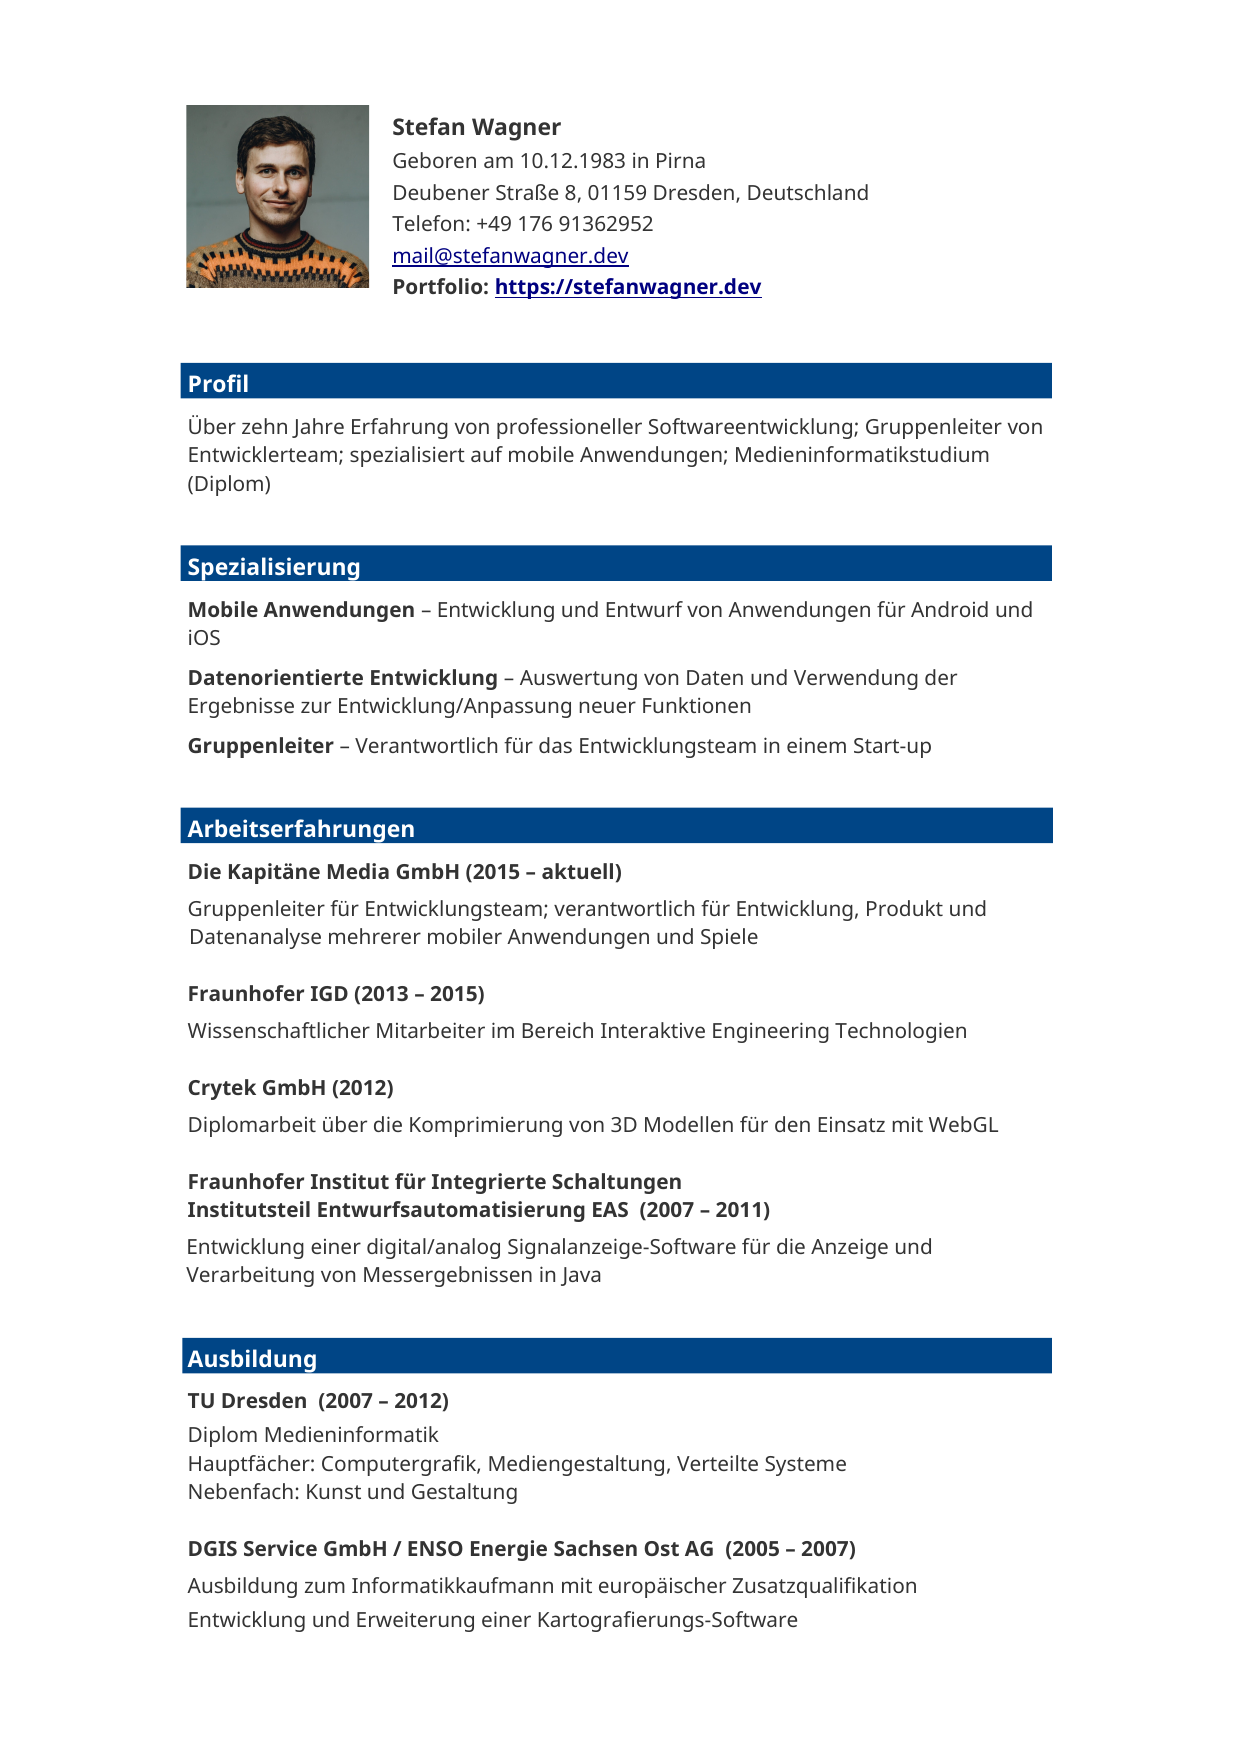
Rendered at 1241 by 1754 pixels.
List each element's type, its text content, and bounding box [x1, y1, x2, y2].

text Diplomarbeit über die Komprimierung von 3D Modellen für den Einsatz mit WebGL [187, 1110, 1053, 1138]
text Geboren am 10.12.1983 in Pirna [370, 152, 1053, 173]
text Fraunhofer IGD (2013 – 2015) [187, 979, 1053, 1007]
text Nebenfach: Kunst und Gestaltung [187, 1477, 1053, 1506]
text Stefan Wagner [187, 79, 1053, 142]
text Mobile Anwendungen – Entwicklung und Entwurf von Anwendungen für Android und iOS [187, 595, 1053, 652]
text Fraunhofer Institut für Integrierte Schaltungen Institutsteil Entwurfsautomatisierung EAS (2007 – 2011) [187, 1167, 1053, 1224]
text Datenorientierte Entwicklung – Auswertung von Daten und Verwendung der Ergebnisse zur Entwicklung/Anpassung neuer Funktionen [187, 663, 1053, 720]
text Entwicklung und Erweiterung einer Kartografierungs-Software [164, 1605, 1053, 1634]
text DGIS Service GmbH / ENSO Energie Sachsen Ost AG (2005 – 2007) [187, 1534, 1053, 1563]
text Gruppenleiter – Verantwortlich für das Entwicklungsteam in einem Start-up [187, 731, 1053, 759]
text Deubener Straße 8, 01159 Dresden, Deutschland [370, 183, 1053, 204]
text Diplom Medieninformatik [187, 1420, 1053, 1449]
text Ausbildung zum Informatikkaufmann mit europäischer Zusatzqualifikation [187, 1571, 1053, 1599]
text Wissenschaftlicher Mitarbeiter im Bereich Interaktive Engineering Technologien [187, 1016, 1053, 1044]
text Die Kapitäne Media GmbH (2015 – aktuell) [187, 857, 1053, 885]
text Hauptfächer: Computergrafik, Mediengestaltung, Verteilte Systeme [187, 1449, 1053, 1477]
text TU Dresden (2007 – 2012) [187, 1386, 1053, 1415]
text Crytek GmbH (2012) [187, 1073, 1053, 1101]
list Entwicklung einer digital/analog Signalanzeige-Software für die Anzeige und Verarbeitung von Messergebnissen in Java [164, 1232, 1053, 1289]
text Über zehn Jahre Erfahrung von professioneller Softwareentwicklung; Gruppenleiter von Entwicklerteam; spezialisiert auf mobile Anwendungen; Medieninformatikstudium (Diplom) [187, 412, 1053, 497]
picture [186, 105, 370, 288]
text Gruppenleiter für Entwicklungsteam; verantwortlich für Entwicklung, Produkt und Datenanalyse mehrerer mobiler Anwendungen und Spiele [187, 894, 1053, 951]
text Portfolio: https://stefanwagner.dev [187, 278, 1053, 299]
text mail@stefanwagner.dev [370, 246, 1053, 267]
text Telefon: +49 176 91362952 [370, 215, 1053, 236]
